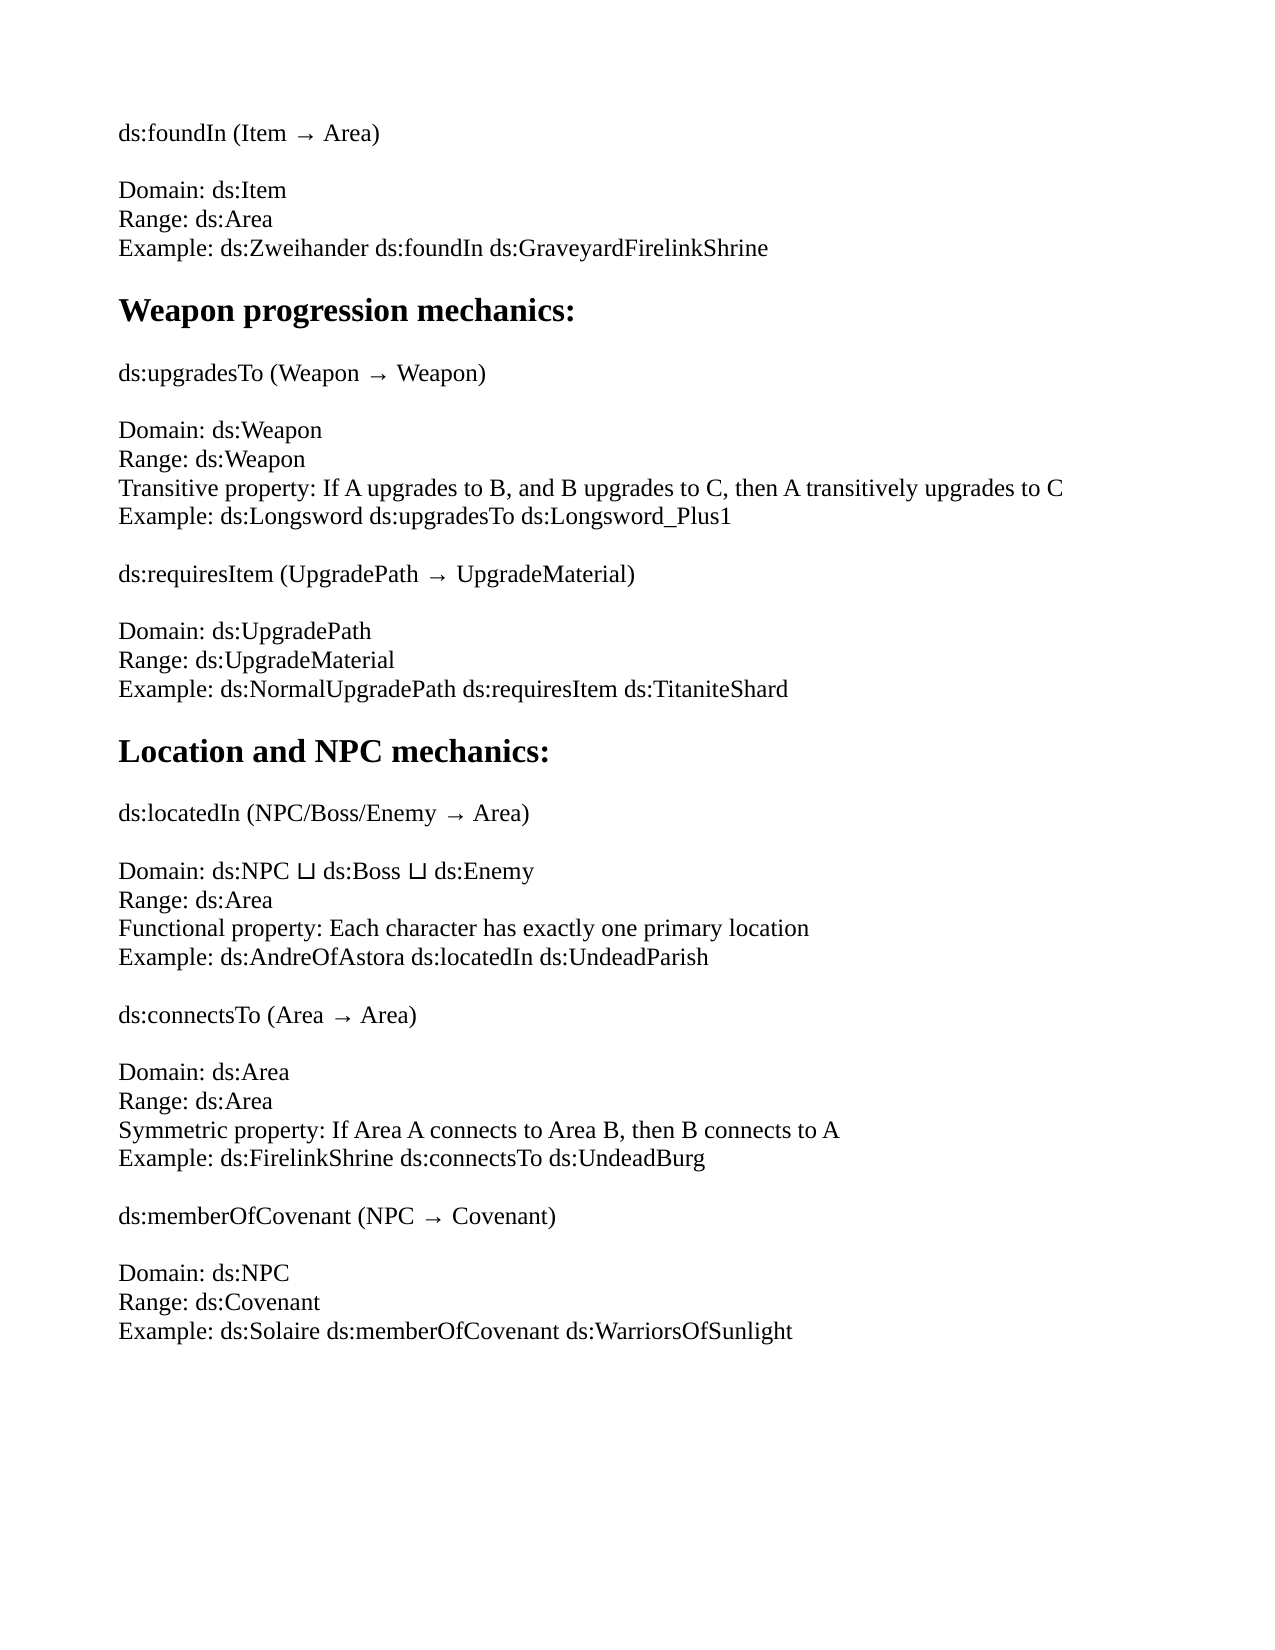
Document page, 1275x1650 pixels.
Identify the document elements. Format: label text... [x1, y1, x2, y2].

text Symmetric property: If Area A connects to Area B, then B connects to A [118, 1115, 1157, 1143]
text ds:upgradesTo (Weapon → Weapon) [118, 358, 1157, 386]
text ds:memberOfCovenant (NPC → Covenant) [118, 1201, 1157, 1230]
text ds:foundIn (Item → Area) [118, 118, 1157, 147]
text Domain: ds:Area [118, 1057, 1157, 1086]
text Location and NPC mechanics: [118, 731, 1157, 770]
text Range: ds:Weapon [118, 444, 1157, 473]
text Example: ds:Zweihander ds:foundIn ds:GraveyardFirelinkShrine [118, 233, 1157, 262]
text ds:locatedIn (NPC/Boss/Enemy → Area) [118, 798, 1157, 827]
text ds:requiresItem (UpgradePath → UpgradeMaterial) [118, 559, 1157, 588]
text ds:connectsTo (Area → Area) [118, 1000, 1157, 1028]
text Domain: ds:UpgradePath [118, 616, 1157, 645]
text Example: ds:Longsword ds:upgradesTo ds:Longsword_Plus1 [118, 501, 1157, 530]
text Domain: ds:NPC ⊔ ds:Boss ⊔ ds:Enemy [118, 856, 1157, 885]
text Domain: ds:NPC [118, 1258, 1157, 1287]
text Domain: ds:Item [118, 176, 1157, 204]
text Domain: ds:Weapon [118, 415, 1157, 444]
text Weapon progression mechanics: [118, 291, 1157, 329]
text Range: ds:Area [118, 1086, 1157, 1115]
text Range: ds:Covenant [118, 1287, 1157, 1316]
text Example: ds:FirelinkShrine ds:connectsTo ds:UndeadBurg [118, 1143, 1157, 1172]
text Range: ds:Area [118, 204, 1157, 233]
text Range: ds:Area [118, 885, 1157, 913]
text Range: ds:UpgradeMaterial [118, 645, 1157, 674]
text Example: ds:NormalUpgradePath ds:requiresItem ds:TitaniteShard [118, 674, 1157, 703]
text Functional property: Each character has exactly one primary location [118, 913, 1157, 942]
text Example: ds:AndreOfAstora ds:locatedIn ds:UndeadParish [118, 942, 1157, 971]
text Example: ds:Solaire ds:memberOfCovenant ds:WarriorsOfSunlight [118, 1316, 1157, 1345]
text Transitive property: If A upgrades to B, and B upgrades to C, then A transitively upgrades to C [118, 473, 1157, 501]
